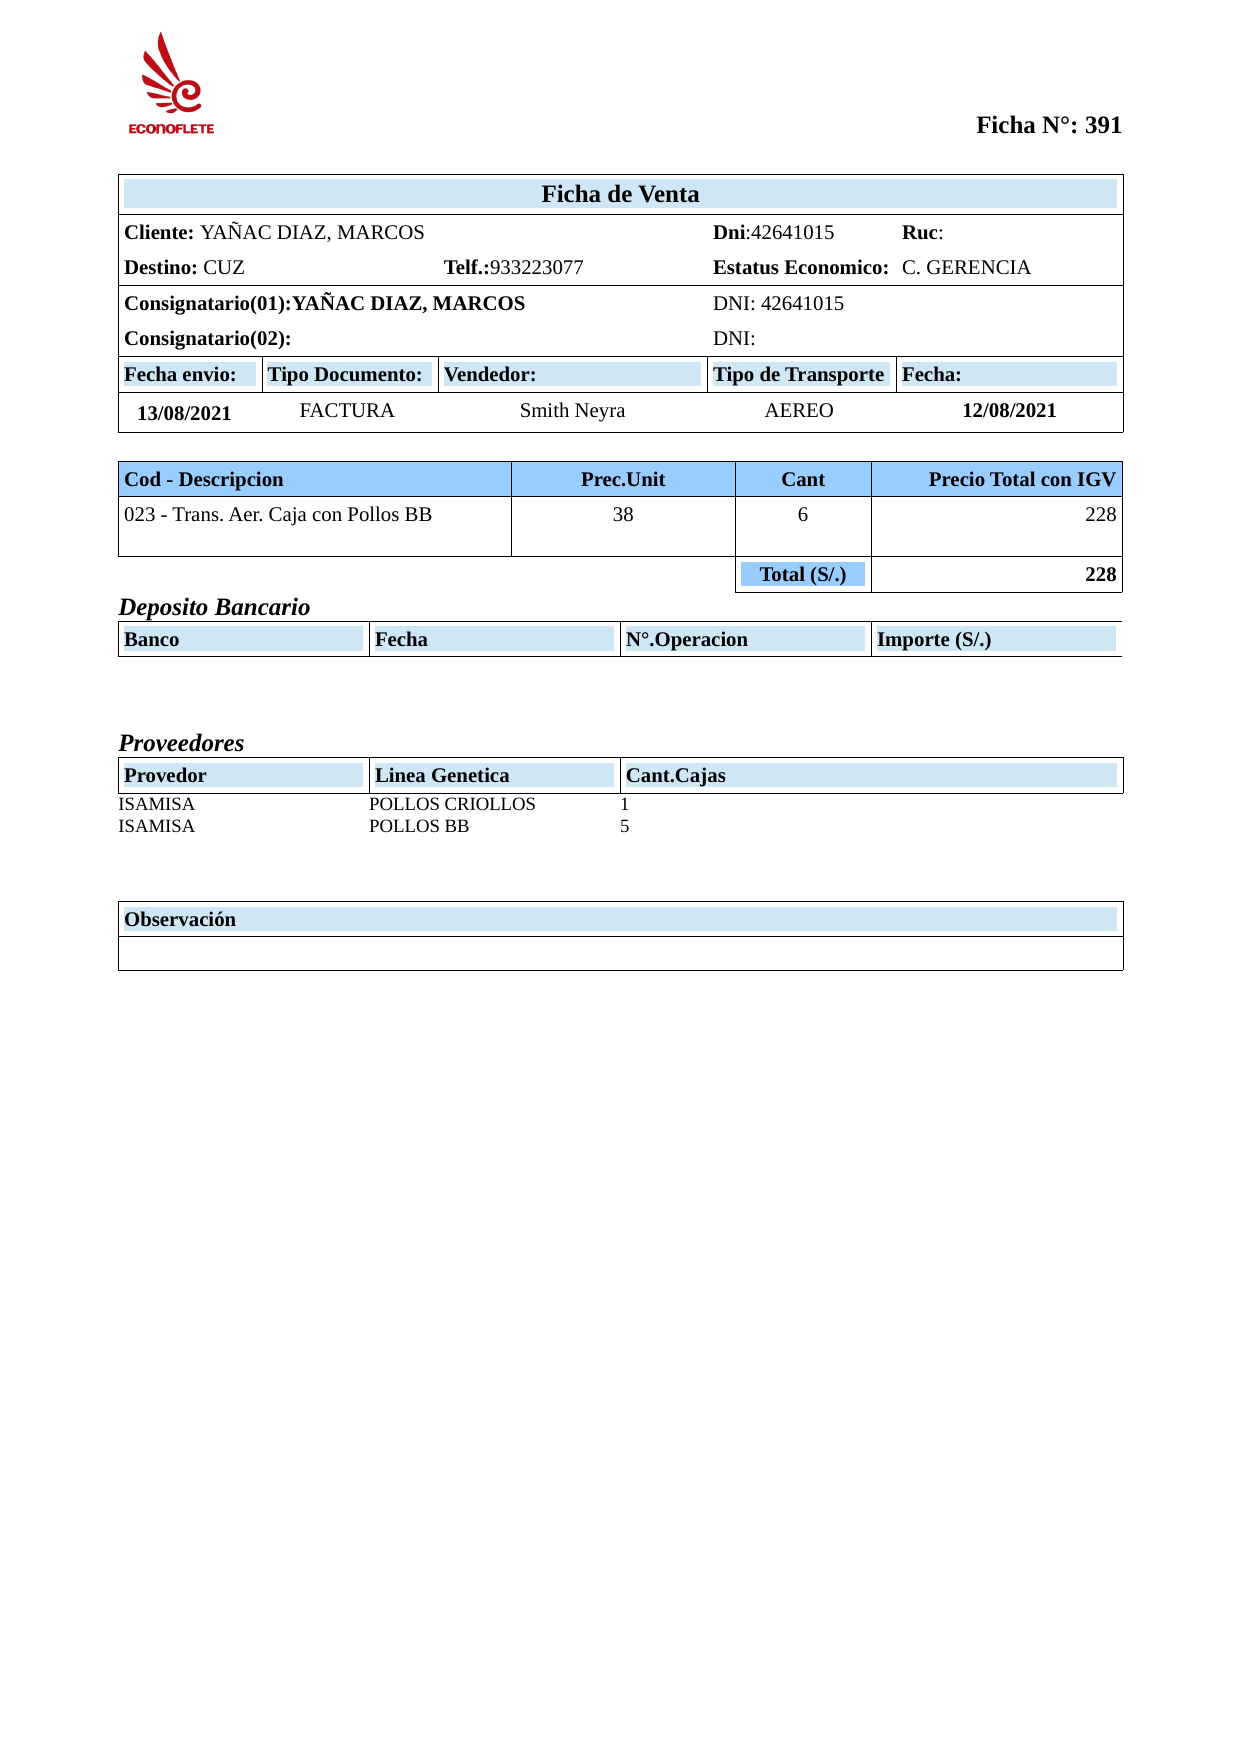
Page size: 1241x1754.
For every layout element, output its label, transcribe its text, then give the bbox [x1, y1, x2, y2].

table_header Cant [736, 462, 871, 496]
table_cell ISAMISA [118, 794, 369, 814]
table_cell Estatus Economico: [707, 249, 896, 285]
table_cell Smith Neyra [438, 393, 707, 432]
table_cell [118, 858, 369, 879]
table_header N°.Operacion [621, 622, 871, 656]
table_cell Vendedor: [439, 357, 707, 392]
table_cell AEREO [707, 393, 896, 432]
table_cell [620, 657, 871, 680]
table_cell DNI: 42641015 [707, 286, 1123, 321]
table_cell Dni:42641015 [707, 215, 896, 249]
table_cell [118, 680, 369, 704]
table_cell [118, 836, 369, 858]
table_cell [369, 705, 620, 728]
table_cell Telf.:933223077 [438, 249, 707, 285]
table_header Precio Total con IGV [872, 462, 1122, 496]
table_header Fecha [370, 622, 620, 656]
table_cell 228 [872, 557, 1122, 592]
table_cell Fecha envio: [119, 357, 262, 392]
table_cell [118, 879, 369, 901]
table_cell [119, 937, 1123, 969]
table_header Linea Genetica [370, 758, 620, 793]
table_cell [620, 836, 1123, 858]
text Proveedores [118, 728, 1122, 757]
table_cell Total (S/.) [736, 557, 871, 592]
table_header Importe (S/.) [872, 622, 1122, 656]
table_cell DNI: [707, 321, 1123, 356]
table_header Observación [119, 902, 1123, 936]
table_cell ISAMISA [118, 815, 369, 836]
table_header Cant.Cajas [621, 758, 1123, 793]
table_header Banco [119, 622, 369, 656]
table_cell Consignatario(01):YAÑAC DIAZ, MARCOS [119, 286, 707, 321]
table_cell Destino: CUZ [119, 249, 438, 285]
table_cell POLLOS CRIOLLOS [369, 794, 620, 814]
picture [118, 31, 225, 134]
table_cell Tipo de Transporte [708, 357, 896, 392]
table_cell 1 [620, 794, 1123, 814]
table_cell 5 [620, 815, 1123, 836]
table_header Prec.Unit [512, 462, 735, 496]
table_cell [511, 557, 735, 592]
table_cell Consignatario(02): [119, 321, 707, 356]
table_header Ficha de Venta [119, 175, 1123, 214]
table_header Cod - Descripcion [119, 462, 511, 496]
table_cell 38 [512, 497, 735, 556]
table_cell [118, 705, 369, 728]
table_cell [620, 858, 1123, 879]
table_cell [620, 879, 1123, 901]
table_cell Tipo Documento: [263, 357, 438, 392]
table_cell [620, 705, 871, 728]
table_cell C. GERENCIA [896, 249, 1123, 285]
table_cell [369, 879, 620, 901]
table_header Provedor [119, 758, 369, 793]
table_cell 228 [872, 497, 1122, 556]
table_cell 12/08/2021 [896, 393, 1123, 432]
table_cell [369, 680, 620, 704]
table_cell [369, 836, 620, 858]
table_cell POLLOS BB [369, 815, 620, 836]
table_cell 023 - Trans. Aer. Caja con Pollos BB [119, 497, 511, 556]
table_cell 6 [736, 497, 871, 556]
table_cell Fecha: [897, 357, 1123, 392]
table_cell [620, 680, 871, 704]
table_cell FACTURA [262, 393, 438, 432]
table_cell Ruc: [896, 215, 1123, 249]
table_cell [369, 657, 620, 680]
table_cell [871, 705, 1122, 728]
table_cell [369, 858, 620, 879]
table_cell [871, 657, 1122, 680]
table_cell 13/08/2021 [119, 393, 262, 432]
table_cell Cliente: YAÑAC DIAZ, MARCOS [119, 215, 707, 249]
table_cell [118, 557, 511, 592]
table_cell [871, 680, 1122, 704]
text Deposito Bancario [118, 592, 1122, 621]
table_cell [118, 657, 369, 680]
